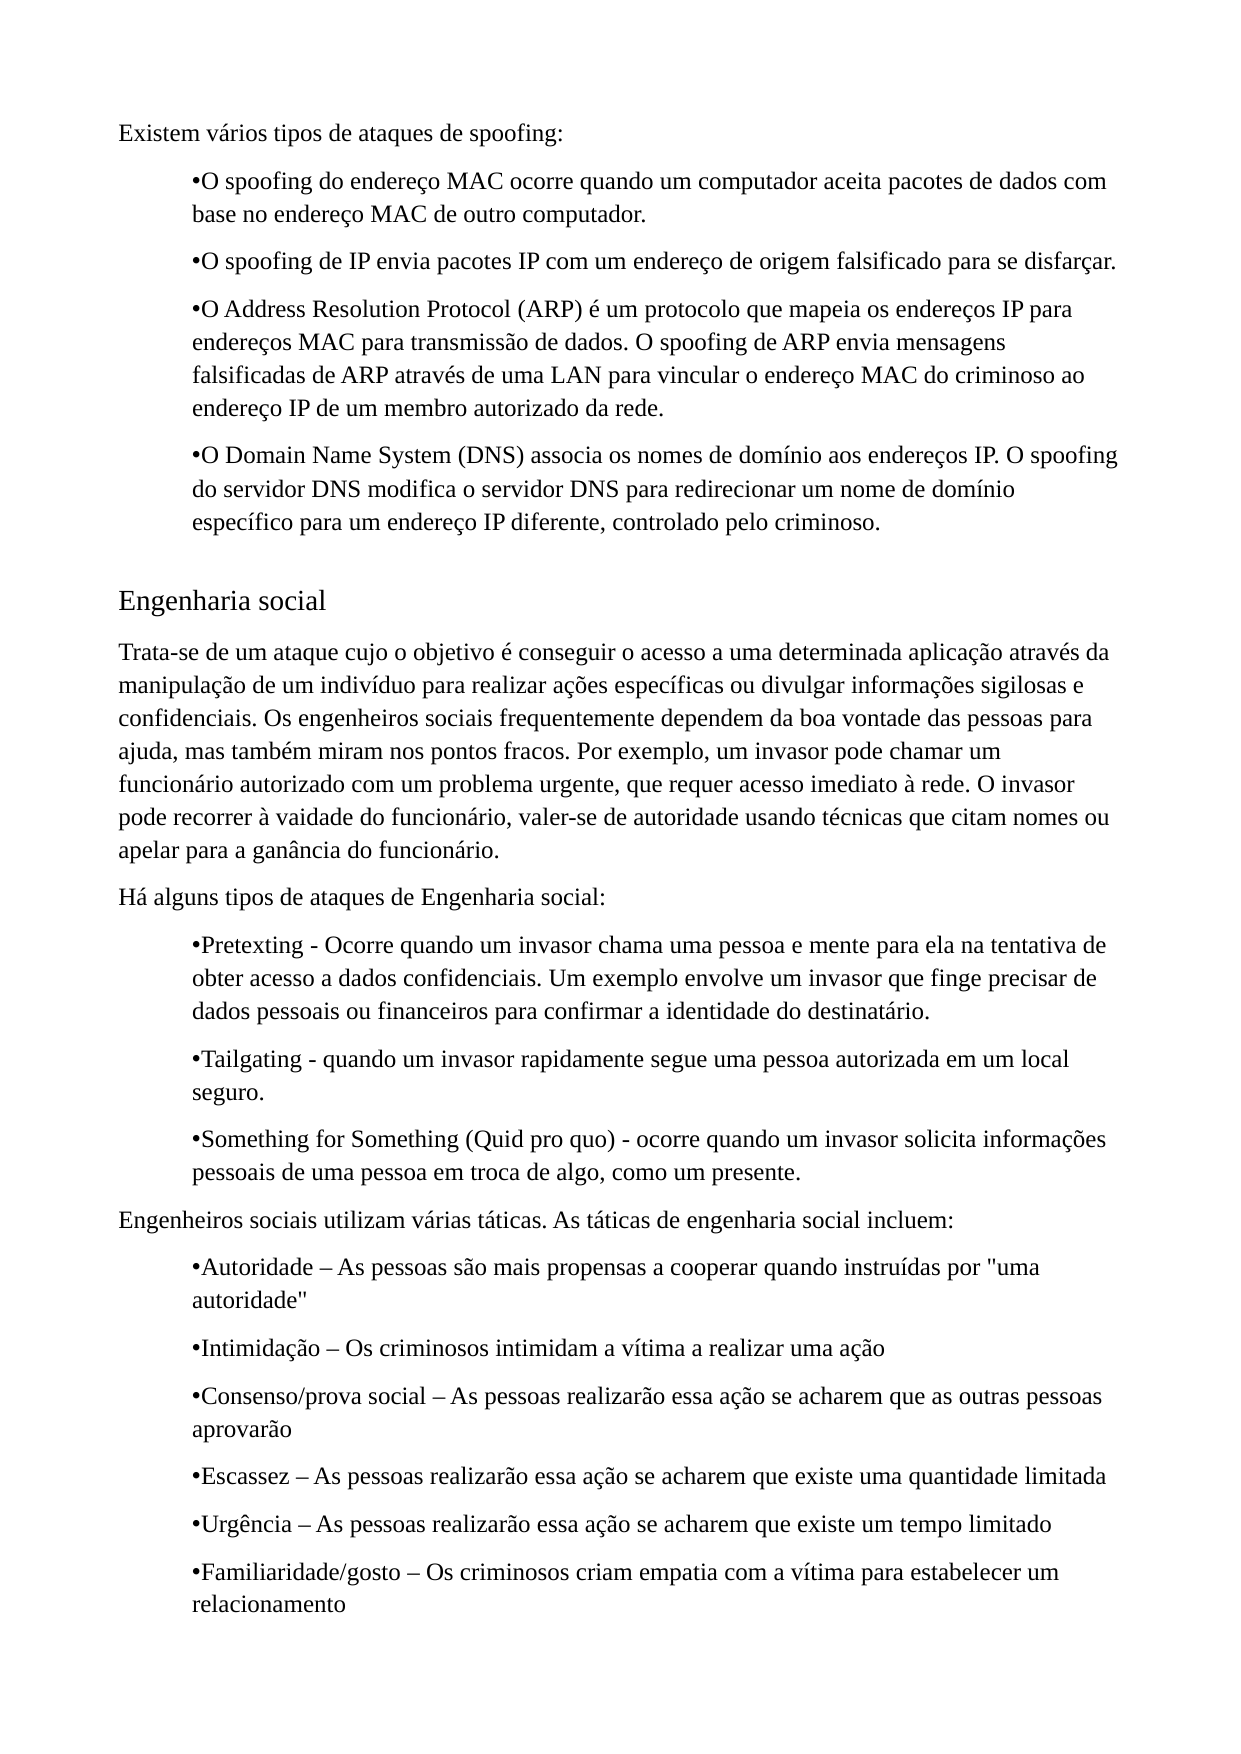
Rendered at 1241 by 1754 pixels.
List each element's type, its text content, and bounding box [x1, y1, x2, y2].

list Autoridade – As pessoas são mais propensas a cooperar quando instruídas por "uma autoridade" [118, 1252, 1122, 1314]
list Consenso/prova social – As pessoas realizarão essa ação se acharem que as outras pessoas aprovarão [118, 1381, 1122, 1442]
list Escassez – As pessoas realizarão essa ação se acharem que existe uma quantidade limitada [118, 1461, 1122, 1490]
list O Domain Name System (DNS) associa os nomes de domínio aos endereços IP. O spoofing do servidor DNS modifica o servidor DNS para redirecionar um nome de domínio específico para um endereço IP diferente, controlado pelo criminoso. [118, 441, 1122, 535]
list O Address Resolution Protocol (ARP) é um protocolo que mapeia os endereços IP para endereços MAC para transmissão de dados. O spoofing de ARP envia mensagens falsificadas de ARP através de uma LAN para vincular o endereço MAC do criminoso ao endereço IP de um membro autorizado da rede. [118, 294, 1122, 422]
list Pretexting - Ocorre quando um invasor chama uma pessoa e mente para ela na tentativa de obter acesso a dados confidenciais. Um exemplo envolve um invasor que finge precisar de dados pessoais ou financeiros para confirmar a identidade do destinatário. [118, 930, 1122, 1025]
text Há alguns tipos de ataques de Engenharia social: [118, 882, 1122, 911]
list Intimidação – Os criminosos intimidam a vítima a realizar uma ação [118, 1333, 1122, 1362]
list Something for Something (Quid pro quo) - ocorre quando um invasor solicita informações pessoais de uma pessoa em troca de algo, como um presente. [118, 1124, 1122, 1186]
text Engenheiros sociais utilizam várias táticas. As táticas de engenharia social incluem: [118, 1205, 1122, 1234]
list O spoofing do endereço MAC ocorre quando um computador aceita pacotes de dados com base no endereço MAC de outro computador. [118, 166, 1122, 227]
text Engenharia social [118, 583, 1122, 617]
list O spoofing de IP envia pacotes IP com um endereço de origem falsificado para se disfarçar. [118, 246, 1122, 275]
list Familiaridade/gosto – Os criminosos criam empatia com a vítima para estabelecer um relacionamento [118, 1557, 1122, 1618]
list Urgência – As pessoas realizarão essa ação se acharem que existe um tempo limitado [118, 1509, 1122, 1538]
list Tailgating - quando um invasor rapidamente segue uma pessoa autorizada em um local seguro. [118, 1044, 1122, 1105]
text Existem vários tipos de ataques de spoofing: [118, 118, 1122, 147]
text Trata-se de um ataque cujo o objetivo é conseguir o acesso a uma determinada aplicação através da manipulação de um indivíduo para realizar ações específicas ou divulgar informações sigilosas e confidenciais. Os engenheiros sociais frequentemente dependem da boa vontade das pessoas para ajuda, mas também miram nos pontos fracos. Por exemplo, um invasor pode chamar um funcionário autorizado com um problema urgente, que requer acesso imediato à rede. O invasor pode recorrer à vaidade do funcionário, valer-se de autoridade usando técnicas que citam nomes ou apelar para a ganância do funcionário. [118, 637, 1122, 863]
